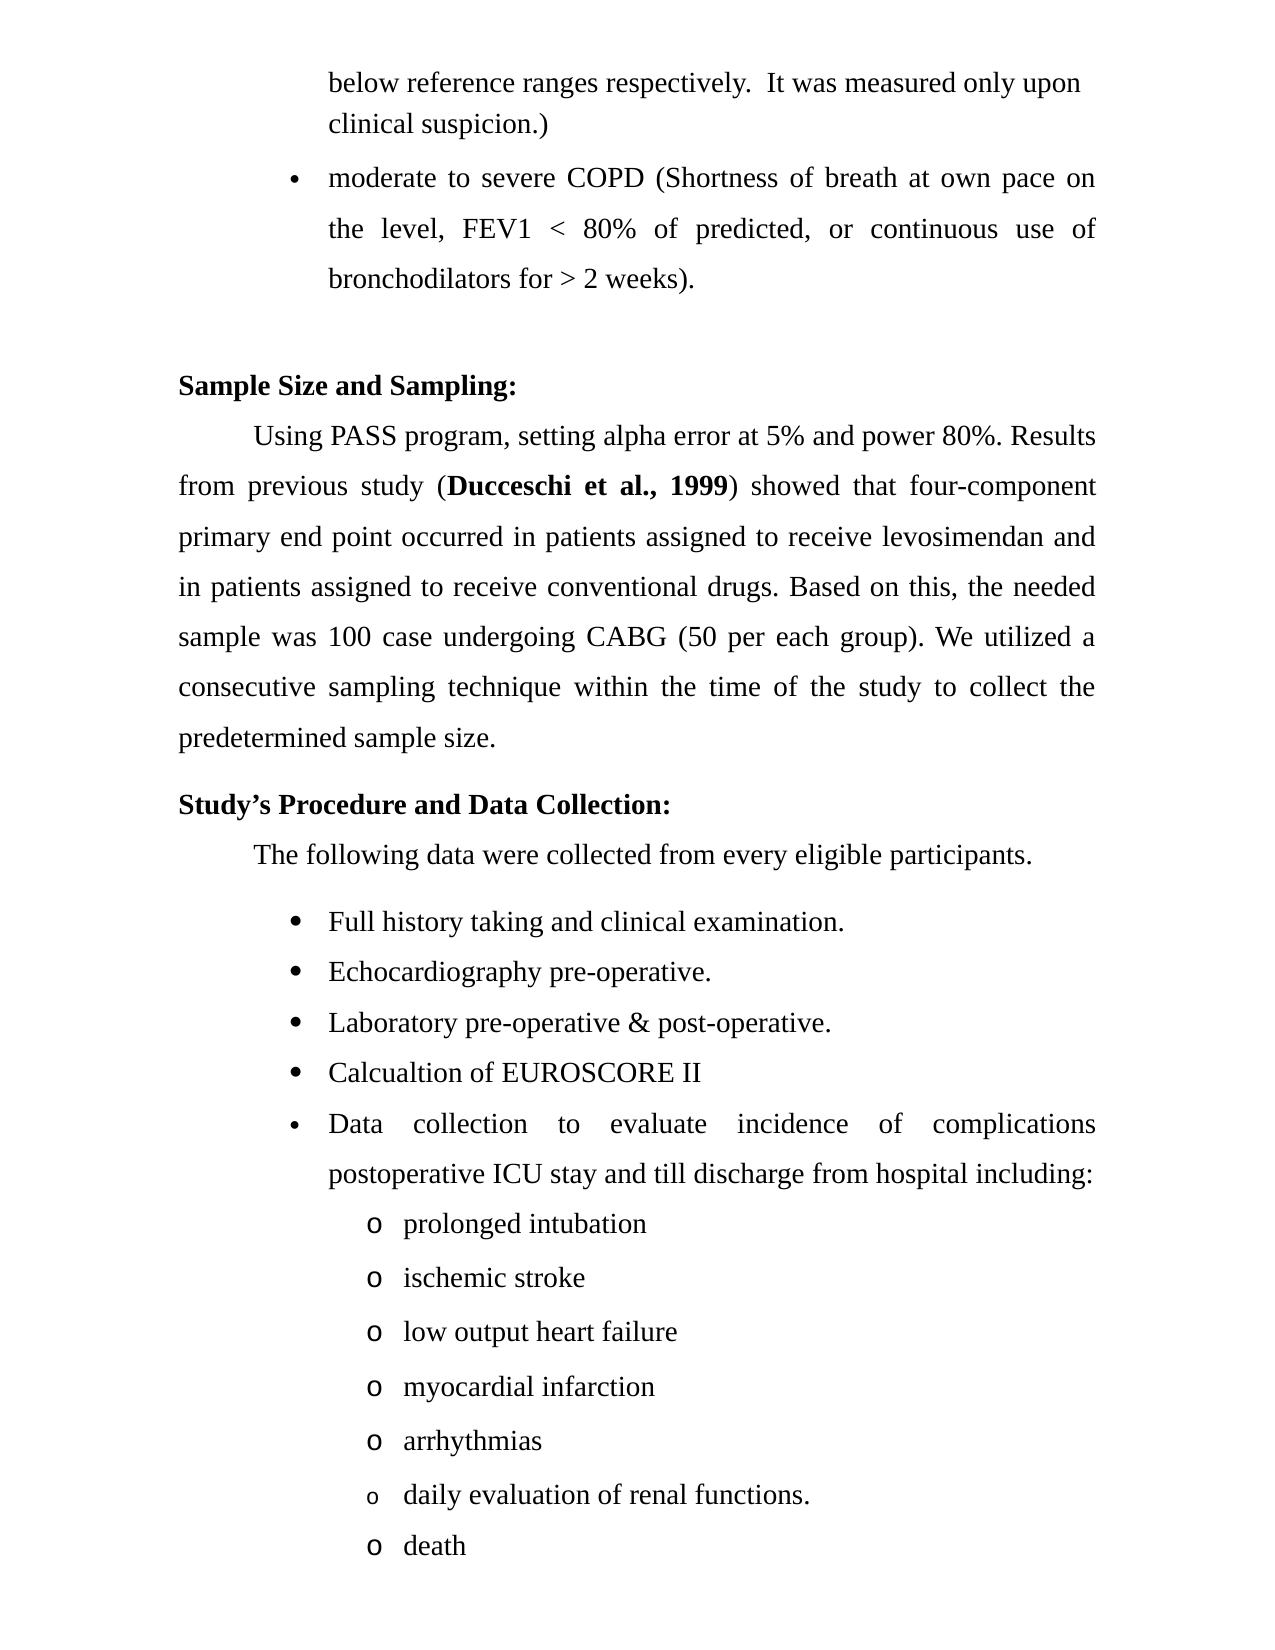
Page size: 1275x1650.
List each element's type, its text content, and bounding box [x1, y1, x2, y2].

list Full history taking and clinical examination. [291, 904, 1097, 938]
list below reference ranges respectively. It was measured only upon clinical suspicion.) [291, 66, 1097, 139]
list low output heart failure [366, 1314, 1097, 1351]
list Echocardiography pre-operative. [291, 954, 1097, 988]
text Sample Size and Sampling: [178, 368, 1097, 401]
list arrhythmias [366, 1423, 1097, 1459]
list daily evaluation of renal functions. [366, 1477, 1097, 1511]
list prolonged intubation [366, 1206, 1097, 1242]
list moderate to severe COPD (Shortness of breath at own pace on the level, FEV1 < 80% of predicted, or continuous use of bronchodilators for > 2 weeks). [291, 161, 1097, 295]
list Laboratory pre-operative & post-operative. [291, 1005, 1097, 1039]
text Study’s Procedure and Data Collection: [178, 787, 1097, 820]
list Data collection to evaluate incidence of complications postoperative ICU stay and till discharge from hospital including: [291, 1106, 1097, 1190]
list death [366, 1528, 1097, 1564]
list myocardial infarction [366, 1369, 1097, 1405]
text The following data were collected from every eligible participants. [178, 837, 1097, 871]
list Calcualtion of EUROSCORE II [291, 1055, 1097, 1089]
text Using PASS program, setting alpha error at 5% and power 80%. Results from previous study (Ducceschi et al., 1999) showed that four-component primary end point occurred in patients assigned to receive levosimendan and in patients assigned to receive conventional drugs. Based on this, the needed sample was 100 case undergoing CABG (50 per each group). We utilized a consecutive sampling technique within the time of the study to collect the predetermined sample size. [178, 418, 1097, 753]
list ischemic stroke [366, 1261, 1097, 1297]
